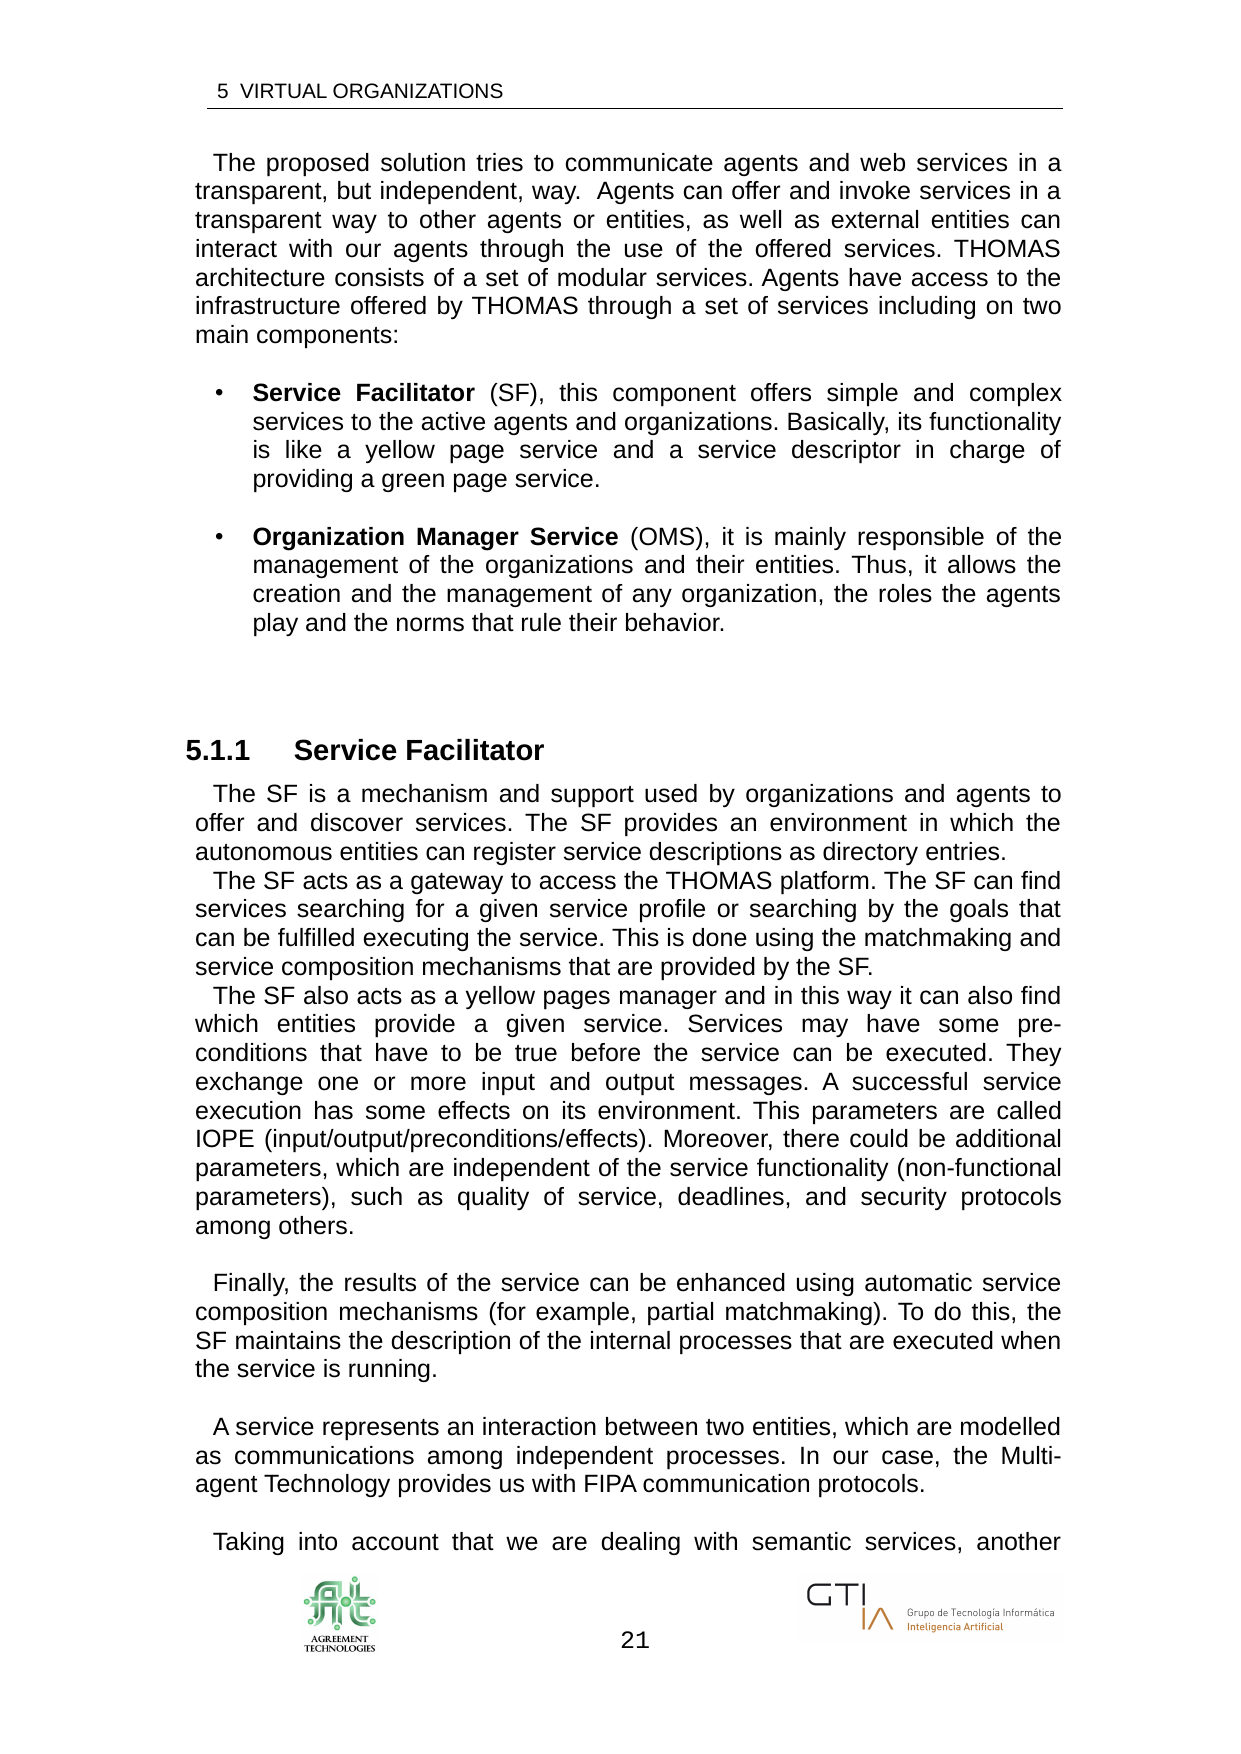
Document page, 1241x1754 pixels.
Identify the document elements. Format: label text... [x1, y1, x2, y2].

text The SF also acts as a yellow pages manager and in this way it can also find which entities provide a given service. Services may have some pre-conditions that have to be true before the service can be executed. They exchange one or more input and output messages. A successful service execution has some effects on its environment. This parameters are called IOPE (input/output/preconditions/effects). Moreover, there could be additional parameters, which are independent of the service functionality (non-functional parameters), such as quality of service, deadlines, and security protocols among others. [195, 981, 1063, 1239]
picture [299, 1573, 380, 1657]
list Organization Manager Service (OMS), it is mainly responsible of the management of the organizations and their entities. Thus, it allows the creation and the management of any organization, the roles the agents play and the norms that rule their behavior. [215, 521, 1063, 637]
text Finally, the results of the service can be enhanced using automatic service composition mechanisms (for example, partial matchmaking). To do this, the SF maintains the description of the internal processes that are executed when the service is running. [195, 1268, 1063, 1383]
text Taking into account that we are dealing with semantic services, another [195, 1527, 1063, 1556]
list Service Facilitator (SF), this component offers simple and complex services to the active agents and organizations. Basically, its functionality is like a yellow page service and a service descriptor in charge of providing a green page service. [215, 378, 1063, 493]
text A service represents an interaction between two entities, which are modelled as communications among independent processes. In our case, the Multi-agent Technology provides us with FIPA communication protocols. [195, 1412, 1063, 1498]
text The proposed solution tries to communicate agents and web services in a transparent, but independent, way. Agents can offer and invoke services in a transparent way to other agents or entities, as well as external entities can interact with our agents through the use of the offered services. THOMAS architecture consists of a set of modular services. Agents have access to the infrastructure offered by THOMAS through a set of services including on two main components: [195, 148, 1063, 349]
subtitle Service Facilitator [177, 733, 1063, 767]
picture [797, 1573, 1063, 1642]
text The SF acts as a gateway to access the THOMAS platform. The SF can find services searching for a given service profile or searching by the goals that can be fulfilled executing the service. This is done using the matchmaking and service composition mechanisms that are provided by the SF. [195, 866, 1063, 981]
text The SF is a mechanism and support used by organizations and agents to offer and discover services. The SF provides an environment in which the autonomous entities can register service descriptions as directory entries. [195, 779, 1063, 866]
